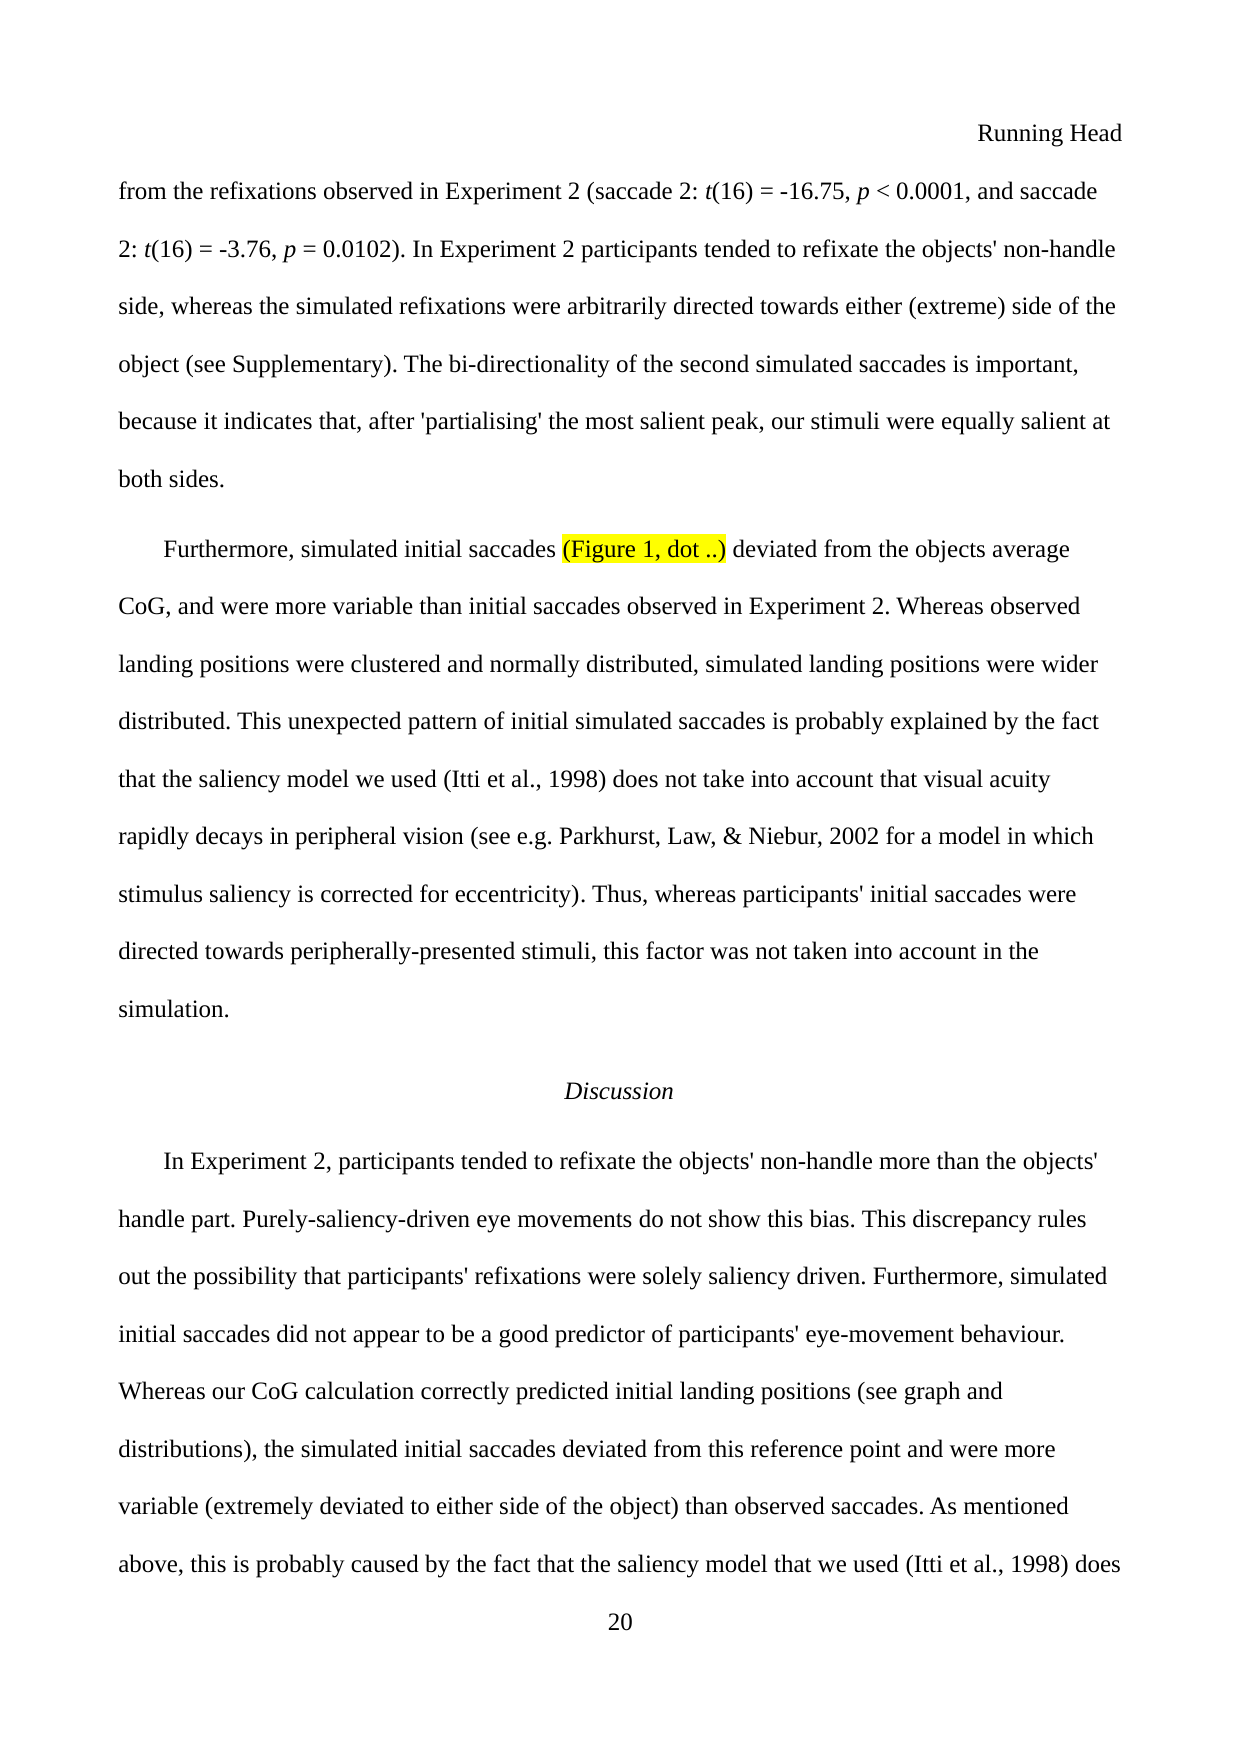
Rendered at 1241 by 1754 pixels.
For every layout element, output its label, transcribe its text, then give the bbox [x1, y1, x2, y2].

text In Experiment 2, participants tended to refixate the objects' non-handle more than the objects' handle part. Purely-saliency-driven eye movements do not show this bias. This discrepancy rules out the possibility that participants' refixations were solely saliency driven. Furthermore, simulated initial saccades did not appear to be a good predictor of participants' eye-movement behaviour. Whereas our CoG calculation correctly predicted initial landing positions (see graph and distributions), the simulated initial saccades deviated from this reference point and were more variable (extremely deviated to either side of the object) than observed saccades. As mentioned above, this is probably caused by the fact that the saliency model that we used (Itti et al., 1998) does [118, 1146, 1122, 1578]
text from the refixations observed in Experiment 2 (saccade 2: t(16) = -16.75, p < 0.0001, and saccade 2: t(16) = -3.76, p = 0.0102). In Experiment 2 participants tended to refixate the objects' non-handle side, whereas the simulated refixations were arbitrarily directed towards either (extreme) side of the object (see Supplementary). The bi-directionality of the second simulated saccades is important, because it indicates that, after 'partialising' the most salient peak, our stimuli were equally salient at both sides. [118, 176, 1122, 493]
text Furthermore, simulated initial saccades (Figure 1, dot ..) deviated from the objects average CoG, and were more variable than initial saccades observed in Experiment 2. Whereas observed landing positions were clustered and normally distributed, simulated landing positions were wider distributed. This unexpected pattern of initial simulated saccades is probably explained by the fact that the saliency model we used (Itti et al., 1998) does not take into account that visual acuity rapidly decays in peripheral vision (see e.g. Parkhurst, Law, & Niebur, 2002 for a model in which stimulus saliency is corrected for eccentricity). Thus, whereas participants' initial saccades were directed towards peripherally-presented stimuli, this factor was not taken into account in the simulation. [118, 534, 1122, 1023]
subtitle Discussion [118, 1076, 1122, 1105]
